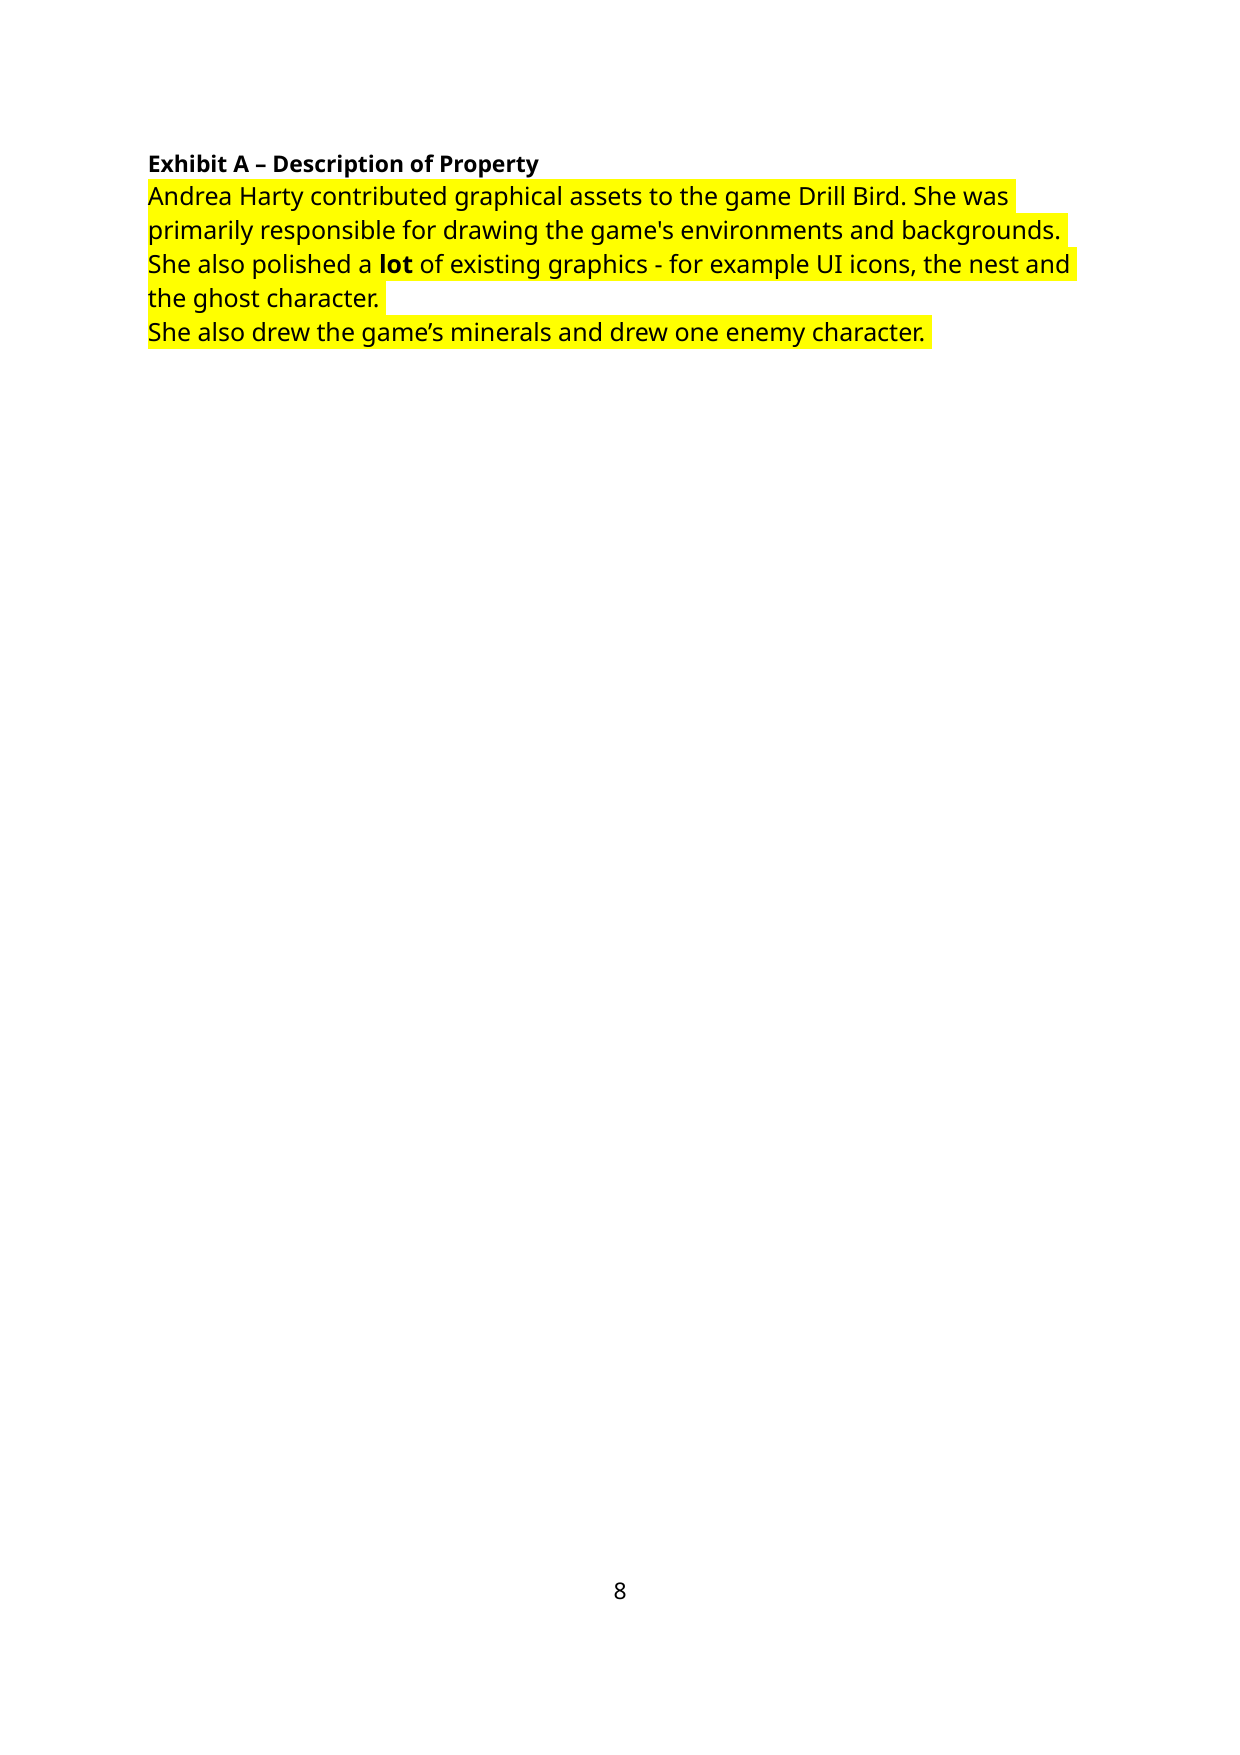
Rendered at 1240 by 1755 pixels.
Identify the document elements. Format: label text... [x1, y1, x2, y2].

text She also drew the game’s minerals and drew one enemy character. [148, 315, 1092, 349]
text Andrea Harty contributed graphical assets to the game Drill Bird. She was primarily responsible for drawing the game's environments and backgrounds. [148, 179, 1092, 247]
text She also polished a lot of existing graphics - for example UI icons, the nest and the ghost character. [148, 247, 1092, 315]
text Exhibit A – Description of Property [148, 148, 1092, 179]
